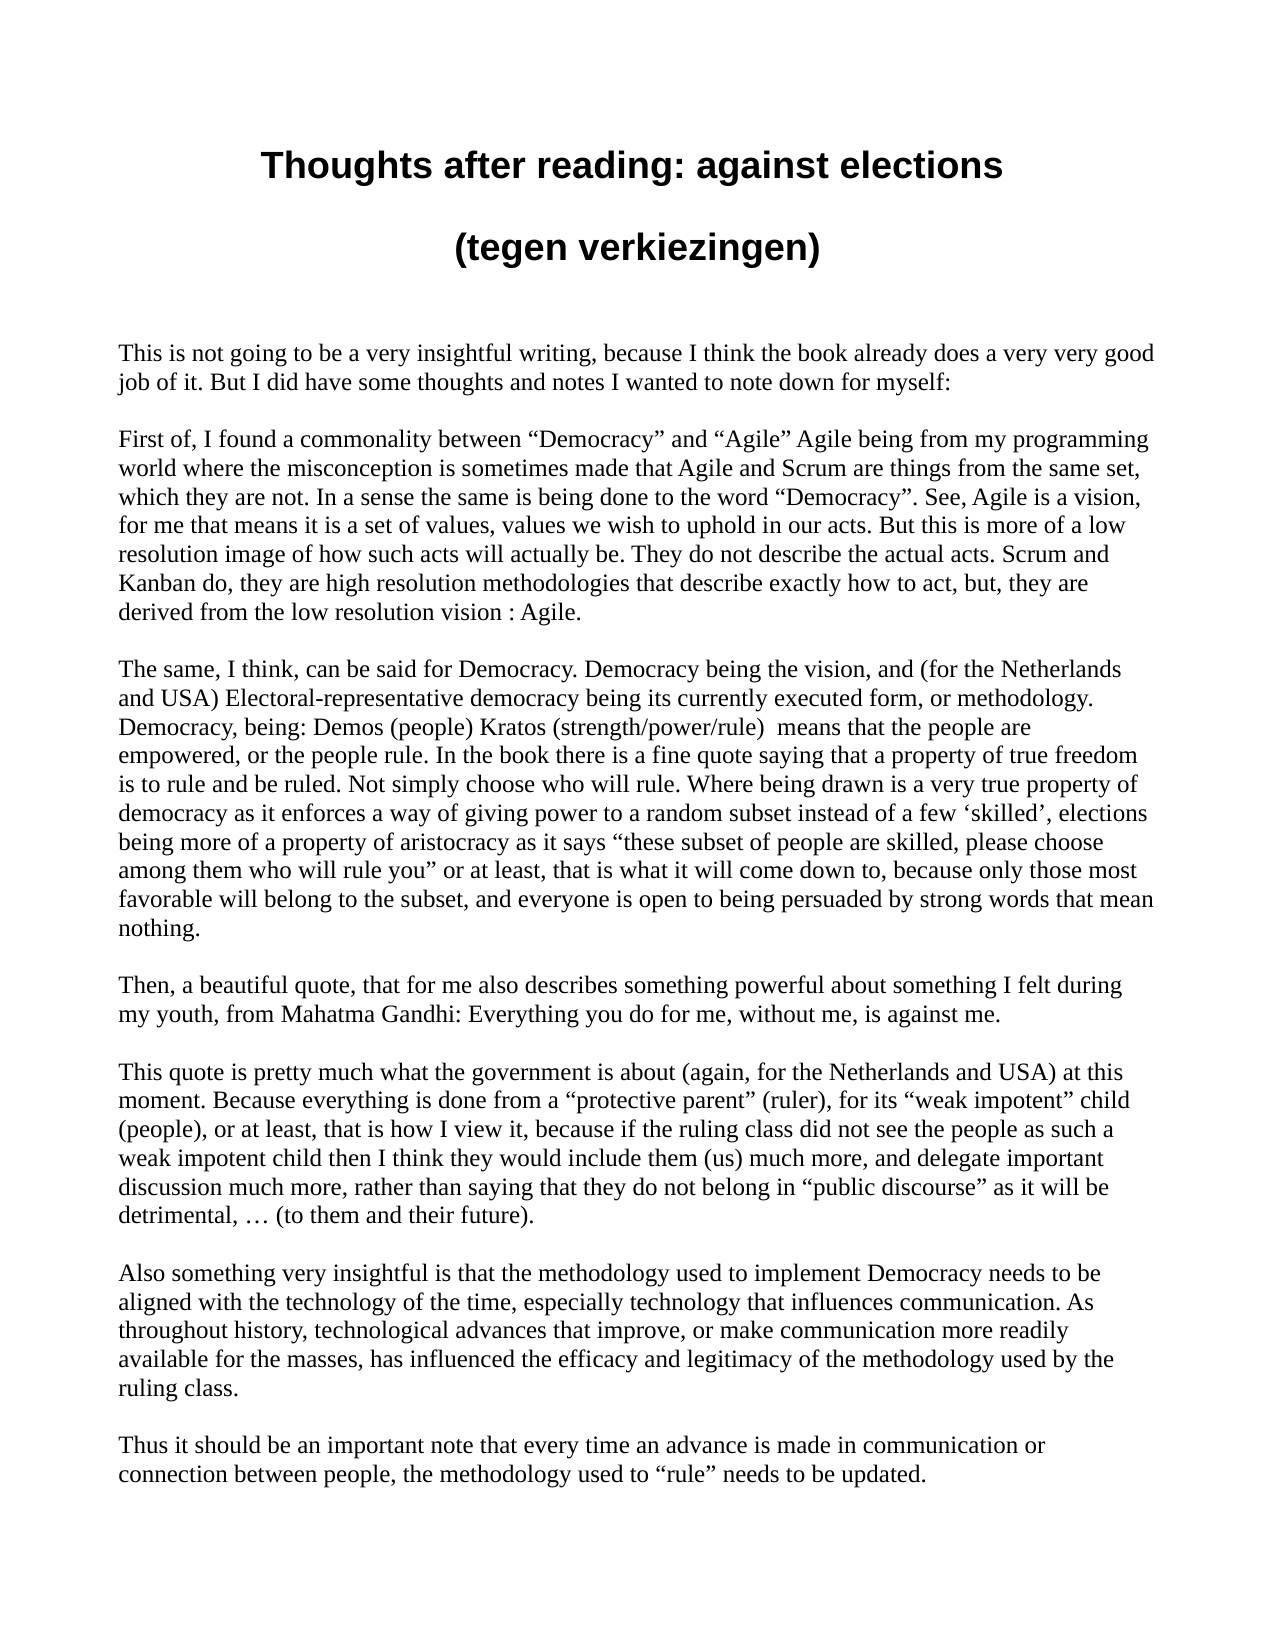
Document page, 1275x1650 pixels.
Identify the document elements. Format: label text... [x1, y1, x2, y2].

text Then, a beautiful quote, that for me also describes something powerful about something I felt during my youth, from Mahatma Gandhi: Everything you do for me, without me, is against me. [118, 970, 1157, 1028]
subtitle (tegen verkiezingen) [118, 224, 1157, 268]
text Also something very insightful is that the methodology used to implement Democracy needs to be aligned with the technology of the time, especially technology that influences communication. As throughout history, technological advances that improve, or make communication more readily available for the masses, has influenced the efficacy and legitimacy of the methodology used by the ruling class. [118, 1258, 1157, 1402]
text The same, I think, can be said for Democracy. Democracy being the vision, and (for the Netherlands and USA) Electoral-representative democracy being its currently executed form, or methodology. Democracy, being: Demos (people) Kratos (strength/power/rule) means that the people are empowered, or the people rule. In the book there is a fine quote saying that a property of true freedom is to rule and be ruled. Not simply choose who will rule. Where being drawn is a very true property of democracy as it enforces a way of giving power to a random subset instead of a few ‘skilled’, elections being more of a property of aristocracy as it says “these subset of people are skilled, please choose among them who will rule you” or at least, that is what it will come down to, because only those most favorable will belong to the subset, and everyone is open to being persuaded by strong words that mean nothing. [118, 654, 1157, 942]
text This is not going to be a very insightful writing, because I think the book already does a very very good job of it. But I did have some thoughts and notes I wanted to note down for myself: [118, 338, 1157, 395]
text This quote is pretty much what the government is about (again, for the Netherlands and USA) at this moment. Because everything is done from a “protective parent” (ruler), for its “weak impotent” child (people), or at least, that is how I view it, because if the ruling class did not see the people as such a weak impotent child then I think they would include them (us) much more, and delegate important discussion much more, rather than saying that they do not belong in “public discourse” as it will be detrimental, … (to them and their future). [118, 1057, 1157, 1229]
text First of, I found a commonality between “Democracy” and “Agile” Agile being from my programming world where the misconception is sometimes made that Agile and Scrum are things from the same set, which they are not. In a sense the same is being done to the word “Democracy”. See, Agile is a vision, for me that means it is a set of values, values we wish to uphold in our acts. But this is more of a low resolution image of how such acts will actually be. They do not describe the actual acts. Scrum and Kanban do, they are high resolution methodologies that describe exactly how to act, but, they are derived from the low resolution vision : Agile. [118, 424, 1157, 625]
text Thus it should be an important note that every time an advance is made in communication or connection between people, the methodology used to “rule” needs to be updated. [118, 1430, 1157, 1488]
subtitle Thoughts after reading: against elections [118, 143, 1157, 187]
